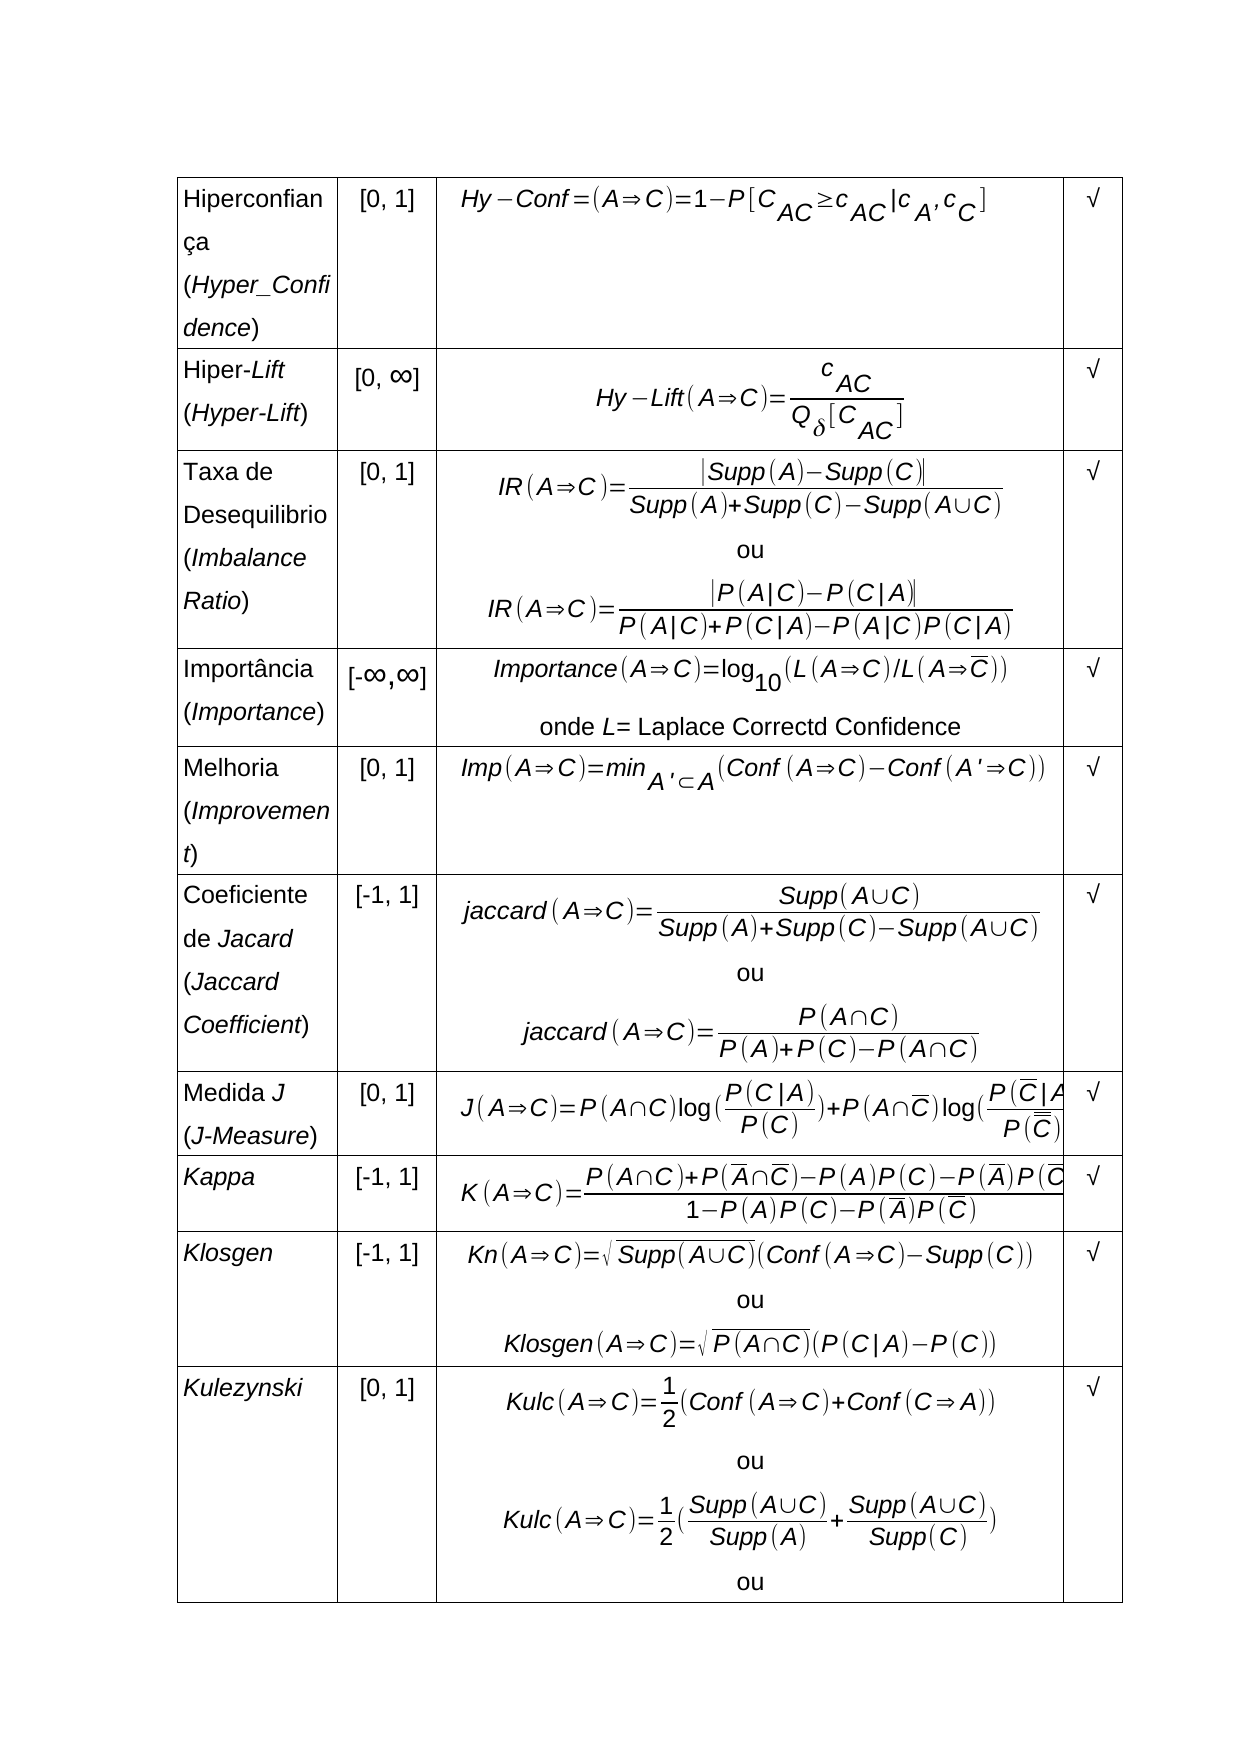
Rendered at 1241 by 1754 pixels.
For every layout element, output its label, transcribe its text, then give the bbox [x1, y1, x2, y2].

table_cell √ [1064, 875, 1122, 1071]
table_cell [0, 1] [338, 1072, 436, 1155]
table_cell [437, 1156, 1063, 1231]
table_cell √ [1064, 1367, 1122, 1602]
table_cell Hiperconfiança (Hyper_Confidence) [178, 178, 337, 348]
table_cell Medida J (J-Measure) [178, 1072, 337, 1155]
table_cell [-1, 1] [338, 1156, 436, 1231]
table_cell √ [1064, 349, 1122, 450]
table_cell [437, 747, 1063, 874]
table_cell Coeficiente de Jacard (Jaccard Coefficient) [178, 875, 337, 1071]
table_cell [0, 1] [338, 178, 436, 348]
table_cell √ [1064, 1232, 1122, 1366]
table_cell [437, 1072, 1063, 1155]
table_cell [437, 178, 1063, 348]
table_cell Kappa [178, 1156, 337, 1231]
table_cell [0, 1] [338, 451, 436, 647]
table_cell [-1, 1] [338, 875, 436, 1071]
table_cell ou ou [437, 1367, 1063, 1602]
table_cell [0, 1] [338, 747, 436, 874]
table_cell √ [1064, 649, 1122, 746]
table_cell [0, 1] [338, 1367, 436, 1602]
table_cell [1057, 1087, 1063, 1094]
table_cell [-1, 1] [338, 1232, 436, 1366]
table_cell √ [1064, 747, 1122, 874]
table_cell [437, 349, 1063, 450]
table_cell Taxa de Desequilibrio (Imbalance Ratio) [178, 451, 337, 647]
table_cell √ [1064, 178, 1122, 348]
table_cell onde L= Laplace Correctd Confidence [437, 649, 1063, 746]
table_cell √ [1064, 1156, 1122, 1231]
table_cell Hiper-Lift (Hyper-Lift) [178, 349, 337, 450]
table_cell √ [1064, 1072, 1122, 1155]
table_cell Kulezynski [178, 1367, 337, 1602]
table_cell [-∞,∞] [338, 649, 436, 746]
table_cell ou [437, 875, 1063, 1071]
table_cell ou [437, 1232, 1063, 1366]
table_cell √ [1064, 451, 1122, 647]
table_cell Melhoria (Improvement) [178, 747, 337, 874]
table_cell ou [437, 451, 1063, 647]
table_cell Klosgen [178, 1232, 337, 1366]
table_cell [0, ∞] [338, 349, 436, 450]
table_cell Importância (Importance) [178, 649, 337, 746]
